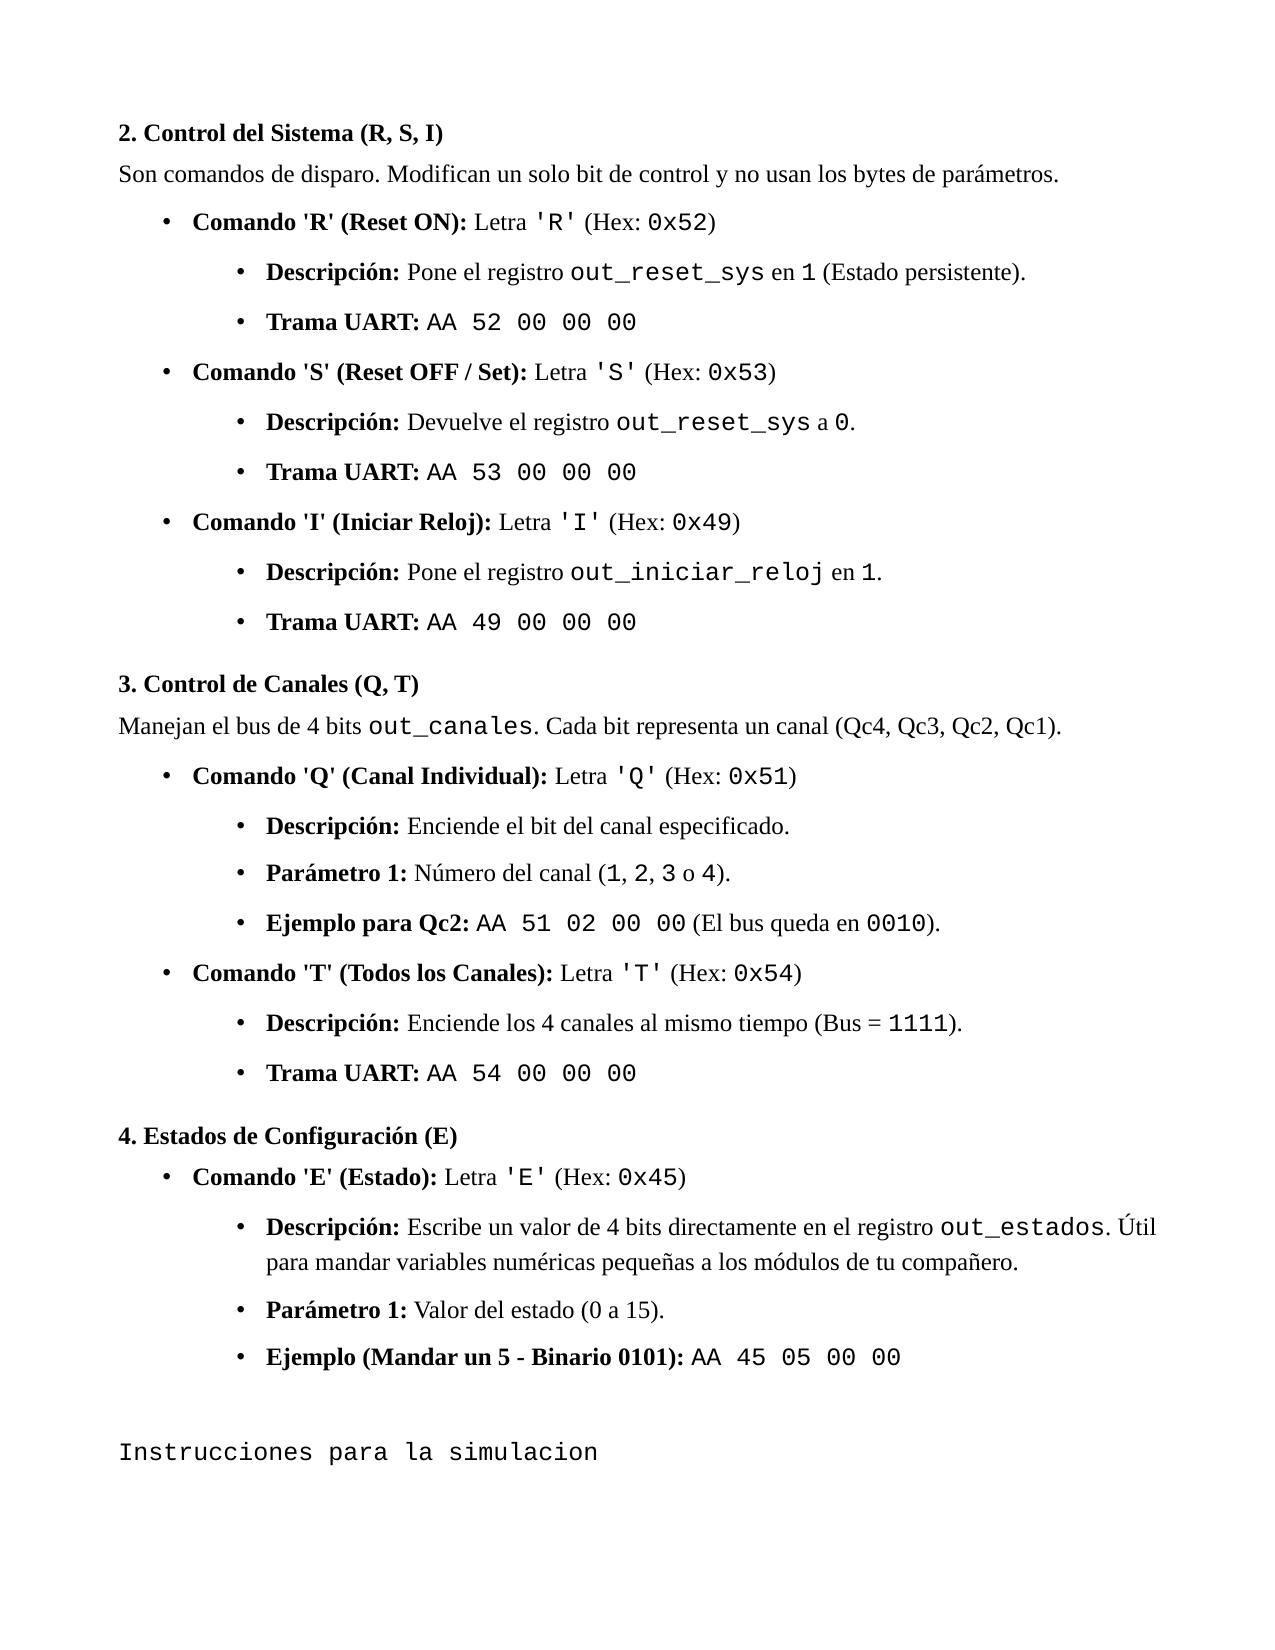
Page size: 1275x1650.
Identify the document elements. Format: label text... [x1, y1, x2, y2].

list Trama UART: AA 54 00 00 00 [236, 1058, 1157, 1089]
list Descripción: Devuelve el registro out_reset_sys a 0. [236, 407, 1157, 438]
list Ejemplo (Mandar un 5 - Binario 0101): AA 45 05 00 00 [236, 1342, 1157, 1373]
list Descripción: Escribe un valor de 4 bits directamente en el registro out_estados. Útil para mandar variables numéricas pequeñas a los módulos de tu compañero. [236, 1212, 1157, 1276]
list Comando 'E' (Estado): Letra 'E' (Hex: 0x45) [162, 1162, 1157, 1193]
list Comando 'S' (Reset OFF / Set): Letra 'S' (Hex: 0x53) [162, 357, 1157, 388]
list Trama UART: AA 53 00 00 00 [236, 457, 1157, 488]
list Comando 'I' (Iniciar Reloj): Letra 'I' (Hex: 0x49) [162, 507, 1157, 538]
list Descripción: Enciende el bit del canal especificado. [236, 811, 1157, 839]
subtitle 3. Control de Canales (Q, T) [118, 669, 1157, 698]
list Comando 'T' (Todos los Canales): Letra 'T' (Hex: 0x54) [162, 958, 1157, 989]
subtitle 4. Estados de Configuración (E) [118, 1121, 1157, 1149]
text Son comandos de disparo. Modifican un solo bit de control y no usan los bytes de parámetros. [118, 159, 1157, 188]
list Parámetro 1: Valor del estado (0 a 15). [236, 1295, 1157, 1323]
list Descripción: Pone el registro out_iniciar_reloj en 1. [236, 557, 1157, 588]
list Trama UART: AA 52 00 00 00 [236, 307, 1157, 338]
text Instrucciones para la simulacion [118, 1439, 1157, 1468]
list Comando 'R' (Reset ON): Letra 'R' (Hex: 0x52) [162, 207, 1157, 238]
list Parámetro 1: Número del canal (1, 2, 3 o 4). [236, 858, 1157, 889]
list Comando 'Q' (Canal Individual): Letra 'Q' (Hex: 0x51) [162, 761, 1157, 792]
list Descripción: Enciende los 4 canales al mismo tiempo (Bus = 1111). [236, 1008, 1157, 1039]
list Ejemplo para Qc2: AA 51 02 00 00 (El bus queda en 0010). [236, 908, 1157, 939]
subtitle 2. Control del Sistema (R, S, I) [118, 118, 1157, 147]
list Descripción: Pone el registro out_reset_sys en 1 (Estado persistente). [236, 257, 1157, 288]
list Trama UART: AA 49 00 00 00 [236, 607, 1157, 638]
text Manejan el bus de 4 bits out_canales. Cada bit representa un canal (Qc4, Qc3, Qc2, Qc1). [118, 711, 1157, 742]
